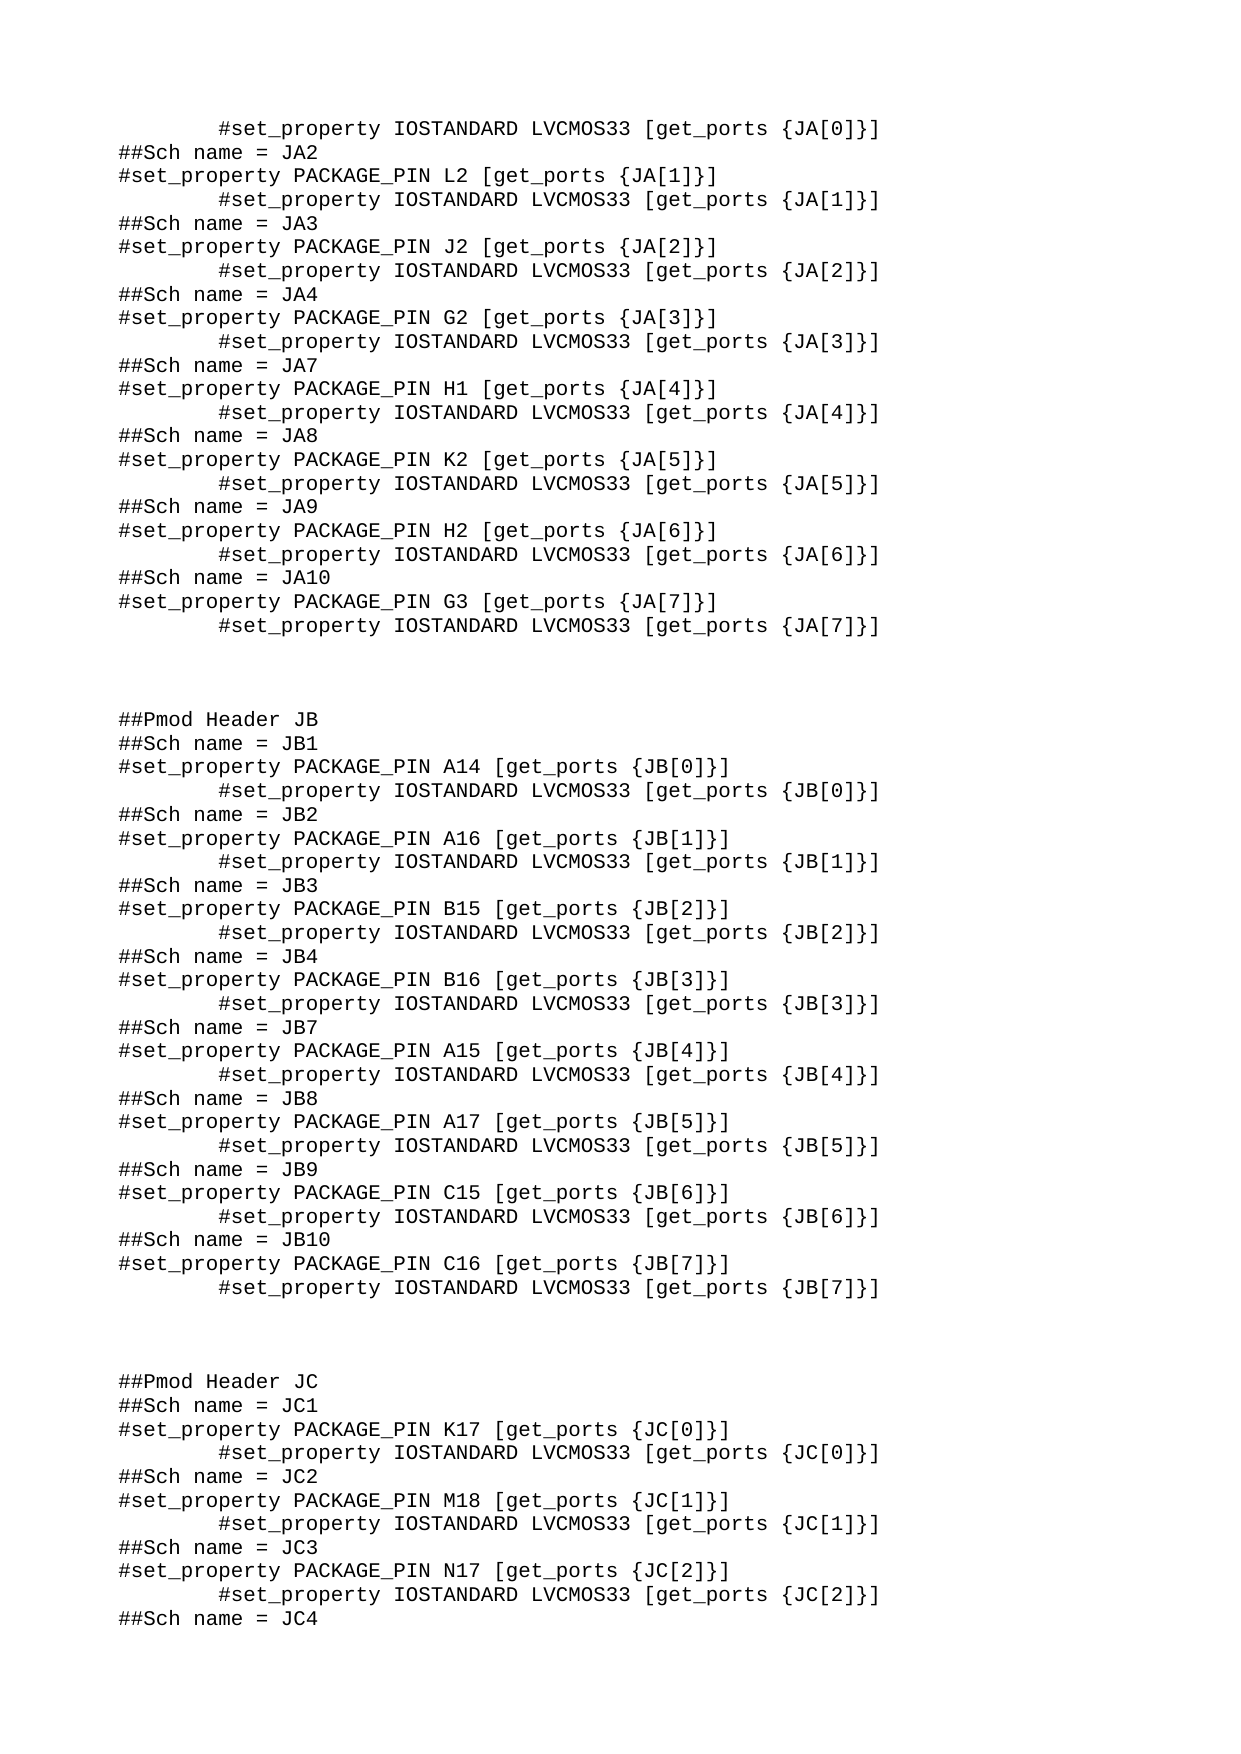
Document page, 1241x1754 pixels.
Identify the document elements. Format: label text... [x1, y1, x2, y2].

text #set_property IOSTANDARD LVCMOS33 [get_ports {JB[6]}] [118, 1206, 1122, 1229]
text #set_property IOSTANDARD LVCMOS33 [get_ports {JA[3]}] [118, 331, 1122, 354]
text #set_property IOSTANDARD LVCMOS33 [get_ports {JB[5]}] [118, 1135, 1122, 1158]
text #set_property PACKAGE_PIN H2 [get_ports {JA[6]}] [118, 520, 1122, 544]
text ##Sch name = JC2 [118, 1466, 1122, 1489]
text ##Sch name = JC4 [118, 1608, 1122, 1631]
text #set_property IOSTANDARD LVCMOS33 [get_ports {JA[4]}] [118, 402, 1122, 426]
text ##Sch name = JB2 [118, 804, 1122, 827]
text #set_property PACKAGE_PIN C15 [get_ports {JB[6]}] [118, 1182, 1122, 1206]
text #set_property PACKAGE_PIN M18 [get_ports {JC[1]}] [118, 1489, 1122, 1513]
text #set_property PACKAGE_PIN K2 [get_ports {JA[5]}] [118, 449, 1122, 473]
text #set_property PACKAGE_PIN A15 [get_ports {JB[4]}] [118, 1040, 1122, 1064]
text ##Sch name = JB3 [118, 875, 1122, 898]
text #set_property PACKAGE_PIN K17 [get_ports {JC[0]}] [118, 1419, 1122, 1442]
text #set_property PACKAGE_PIN B16 [get_ports {JB[3]}] [118, 969, 1122, 993]
text #set_property PACKAGE_PIN A17 [get_ports {JB[5]}] [118, 1111, 1122, 1135]
text #set_property IOSTANDARD LVCMOS33 [get_ports {JB[3]}] [118, 993, 1122, 1017]
text #set_property PACKAGE_PIN G3 [get_ports {JA[7]}] [118, 591, 1122, 615]
text ##Sch name = JA8 [118, 426, 1122, 449]
text ##Sch name = JB10 [118, 1229, 1122, 1253]
text ##Sch name = JA4 [118, 284, 1122, 307]
text ##Sch name = JA10 [118, 567, 1122, 591]
text #set_property IOSTANDARD LVCMOS33 [get_ports {JA[0]}] [118, 118, 1122, 142]
text ##Sch name = JA3 [118, 213, 1122, 236]
text #set_property IOSTANDARD LVCMOS33 [get_ports {JB[1]}] [118, 851, 1122, 875]
text ##Sch name = JB7 [118, 1017, 1122, 1040]
text ##Sch name = JA9 [118, 496, 1122, 520]
text ##Sch name = JB9 [118, 1158, 1122, 1182]
text #set_property PACKAGE_PIN H1 [get_ports {JA[4]}] [118, 378, 1122, 402]
text #set_property IOSTANDARD LVCMOS33 [get_ports {JB[0]}] [118, 780, 1122, 804]
text #set_property IOSTANDARD LVCMOS33 [get_ports {JC[2]}] [118, 1584, 1122, 1608]
text #set_property IOSTANDARD LVCMOS33 [get_ports {JB[2]}] [118, 922, 1122, 946]
text #set_property PACKAGE_PIN C16 [get_ports {JB[7]}] [118, 1253, 1122, 1277]
text #set_property IOSTANDARD LVCMOS33 [get_ports {JA[7]}] [118, 615, 1122, 638]
text ##Pmod Header JB [118, 709, 1122, 733]
text ##Sch name = JC3 [118, 1537, 1122, 1561]
text #set_property IOSTANDARD LVCMOS33 [get_ports {JB[7]}] [118, 1277, 1122, 1300]
text ##Sch name = JB4 [118, 946, 1122, 969]
text #set_property IOSTANDARD LVCMOS33 [get_ports {JA[2]}] [118, 260, 1122, 284]
text ##Sch name = JA7 [118, 354, 1122, 378]
text #set_property PACKAGE_PIN N17 [get_ports {JC[2]}] [118, 1561, 1122, 1584]
text #set_property PACKAGE_PIN A16 [get_ports {JB[1]}] [118, 827, 1122, 851]
text #set_property PACKAGE_PIN L2 [get_ports {JA[1]}] [118, 165, 1122, 189]
text #set_property PACKAGE_PIN A14 [get_ports {JB[0]}] [118, 757, 1122, 780]
text #set_property IOSTANDARD LVCMOS33 [get_ports {JC[1]}] [118, 1513, 1122, 1537]
text ##Sch name = JC1 [118, 1395, 1122, 1419]
text ##Pmod Header JC [118, 1371, 1122, 1395]
text ##Sch name = JB1 [118, 733, 1122, 757]
text #set_property IOSTANDARD LVCMOS33 [get_ports {JC[0]}] [118, 1442, 1122, 1466]
text #set_property IOSTANDARD LVCMOS33 [get_ports {JA[6]}] [118, 544, 1122, 567]
text ##Sch name = JA2 [118, 142, 1122, 165]
text #set_property IOSTANDARD LVCMOS33 [get_ports {JA[1]}] [118, 189, 1122, 213]
text ##Sch name = JB8 [118, 1088, 1122, 1111]
text #set_property PACKAGE_PIN G2 [get_ports {JA[3]}] [118, 307, 1122, 331]
text #set_property PACKAGE_PIN J2 [get_ports {JA[2]}] [118, 236, 1122, 260]
text #set_property PACKAGE_PIN B15 [get_ports {JB[2]}] [118, 898, 1122, 922]
text #set_property IOSTANDARD LVCMOS33 [get_ports {JA[5]}] [118, 473, 1122, 496]
text #set_property IOSTANDARD LVCMOS33 [get_ports {JB[4]}] [118, 1064, 1122, 1088]
